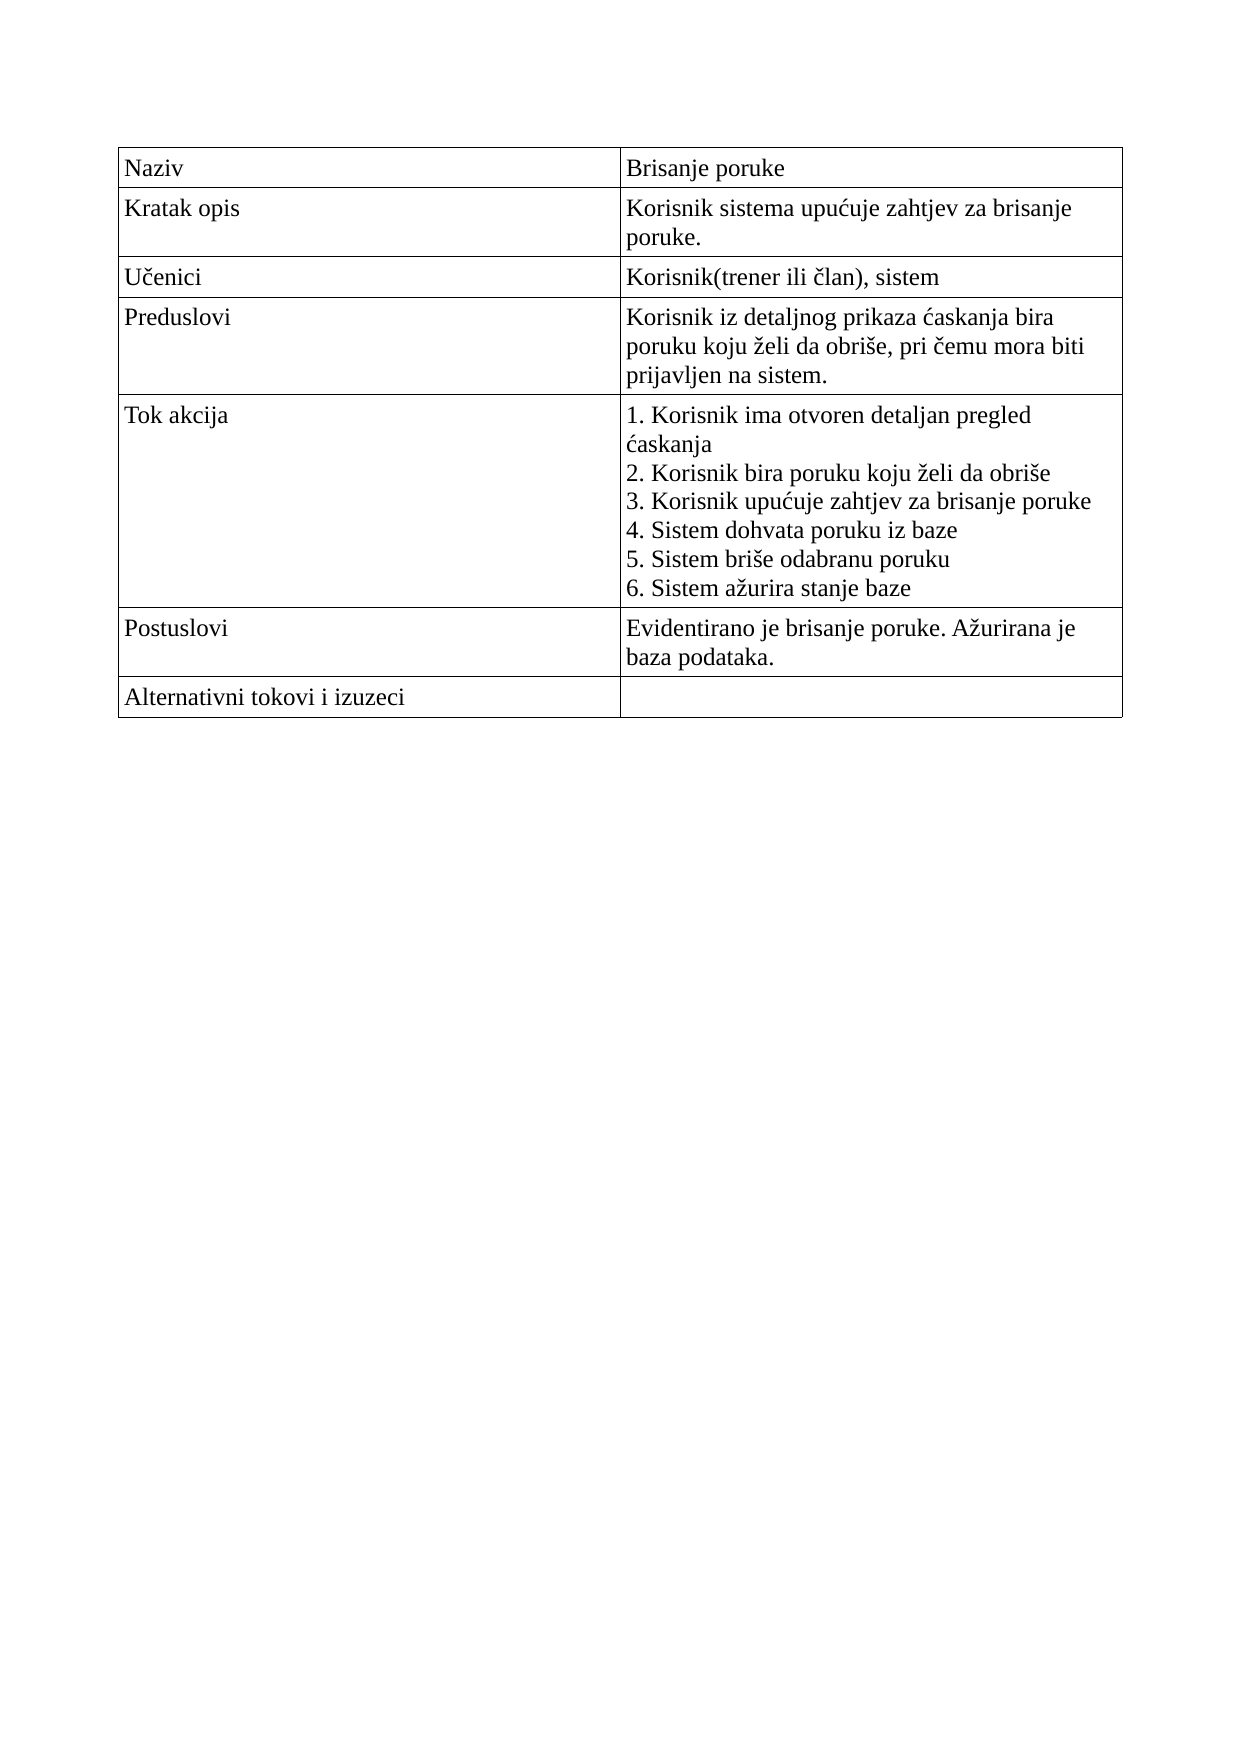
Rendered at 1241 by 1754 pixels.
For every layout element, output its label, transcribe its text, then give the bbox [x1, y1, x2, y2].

table_cell Alternativni tokovi i izuzeci [119, 677, 620, 717]
table_header Naziv [119, 148, 620, 187]
table_header Brisanje poruke [621, 148, 1122, 187]
table_cell Učenici [119, 257, 620, 297]
table_cell Korisnik sistema upućuje zahtjev za brisanje poruke. [621, 188, 1122, 256]
table_cell [621, 677, 1122, 717]
table_cell Tok akcija [119, 395, 620, 607]
table_cell Korisnik(trener ili član), sistem [621, 257, 1122, 297]
table_cell Evidentirano je brisanje poruke. Ažurirana je baza podataka. [621, 608, 1122, 676]
table_cell 1. Korisnik ima otvoren detaljan pregled ćaskanja 2. Korisnik bira poruku koju želi da obriše 3. Korisnik upućuje zahtjev za brisanje poruke 4. Sistem dohvata poruku iz baze 5. Sistem briše odabranu poruku 6. Sistem ažurira stanje baze [621, 395, 1122, 607]
table_cell Korisnik iz detaljnog prikaza ćaskanja bira poruku koju želi da obriše, pri čemu mora biti prijavljen na sistem. [621, 298, 1122, 394]
table_cell Preduslovi [119, 298, 620, 394]
table_cell Postuslovi [119, 608, 620, 676]
table_cell Kratak opis [119, 188, 620, 256]
